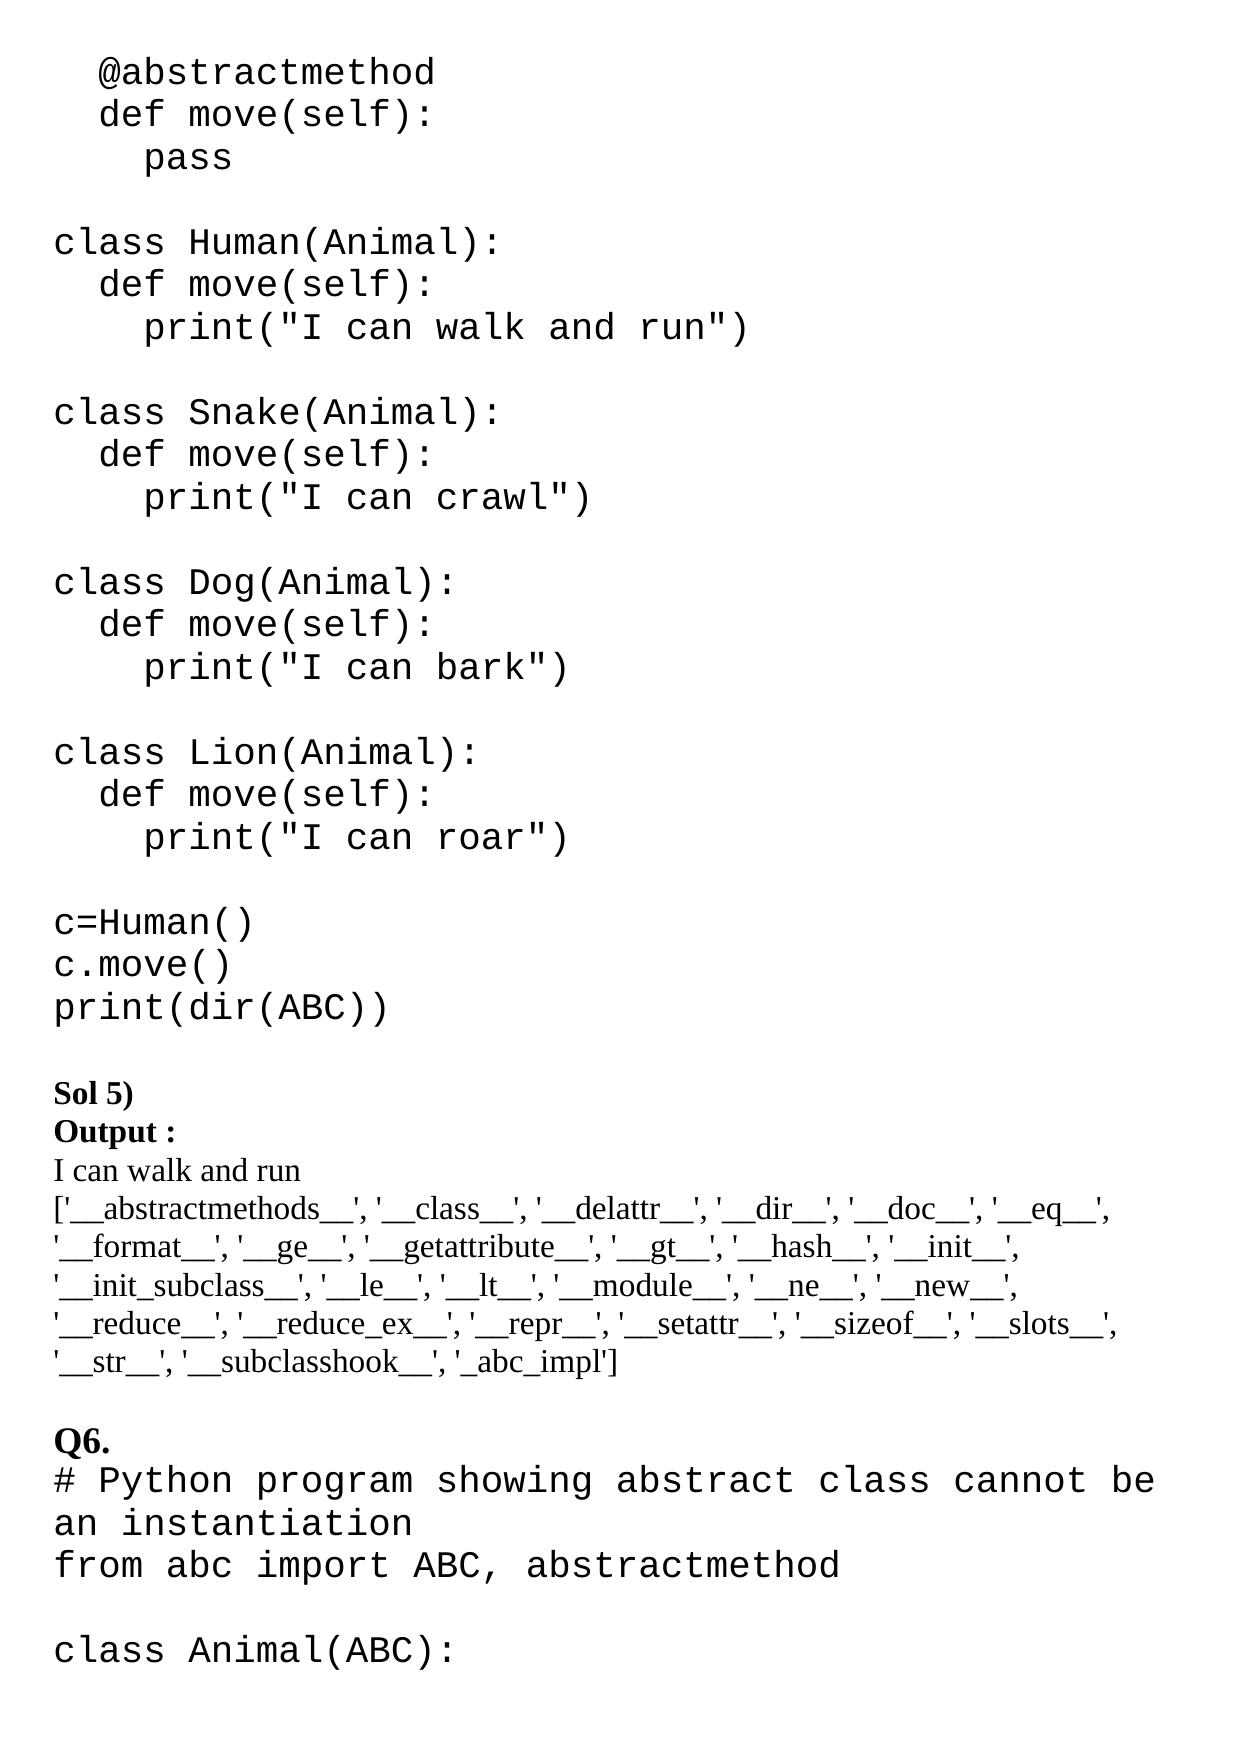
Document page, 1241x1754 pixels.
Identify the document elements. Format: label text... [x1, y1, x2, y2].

text def move(self): [53, 96, 1187, 138]
text c=Human() [53, 903, 1187, 946]
text I can walk and run [53, 1150, 1187, 1188]
text c.move() [53, 946, 1187, 988]
text Sol 5) [53, 1073, 1187, 1111]
text Q6. [53, 1418, 1187, 1461]
text print(dir(ABC)) [53, 988, 1187, 1031]
text from abc import ABC, abstractmethod [53, 1546, 1187, 1589]
text def move(self): [53, 266, 1187, 308]
text @abstractmethod [53, 53, 1187, 96]
text class Lion(Animal): [53, 733, 1187, 776]
text pass [53, 138, 1187, 181]
text print("I can bark") [53, 648, 1187, 691]
text Output : [53, 1111, 1187, 1150]
text class Human(Animal): [53, 223, 1187, 266]
text def move(self): [53, 606, 1187, 648]
text class Dog(Animal): [53, 563, 1187, 606]
text def move(self): [53, 776, 1187, 818]
text class Snake(Animal): [53, 393, 1187, 436]
text print("I can walk and run") [53, 308, 1187, 351]
text print("I can crawl") [53, 478, 1187, 521]
text # Python program showing abstract class cannot be an instantiation [53, 1461, 1187, 1546]
text def move(self): [53, 436, 1187, 478]
text class Animal(ABC): [53, 1631, 1187, 1674]
text ['__abstractmethods__', '__class__', '__delattr__', '__dir__', '__doc__', '__eq__', '__format__', '__ge__', '__getattribute__', '__gt__', '__hash__', '__init__', '__init_subclass__', '__le__', '__lt__', '__module__', '__ne__', '__new__', '__reduce__', '__reduce_ex__', '__repr__', '__setattr__', '__sizeof__', '__slots__', '__str__', '__subclasshook__', '_abc_impl'] [53, 1188, 1187, 1380]
text print("I can roar") [53, 818, 1187, 861]
